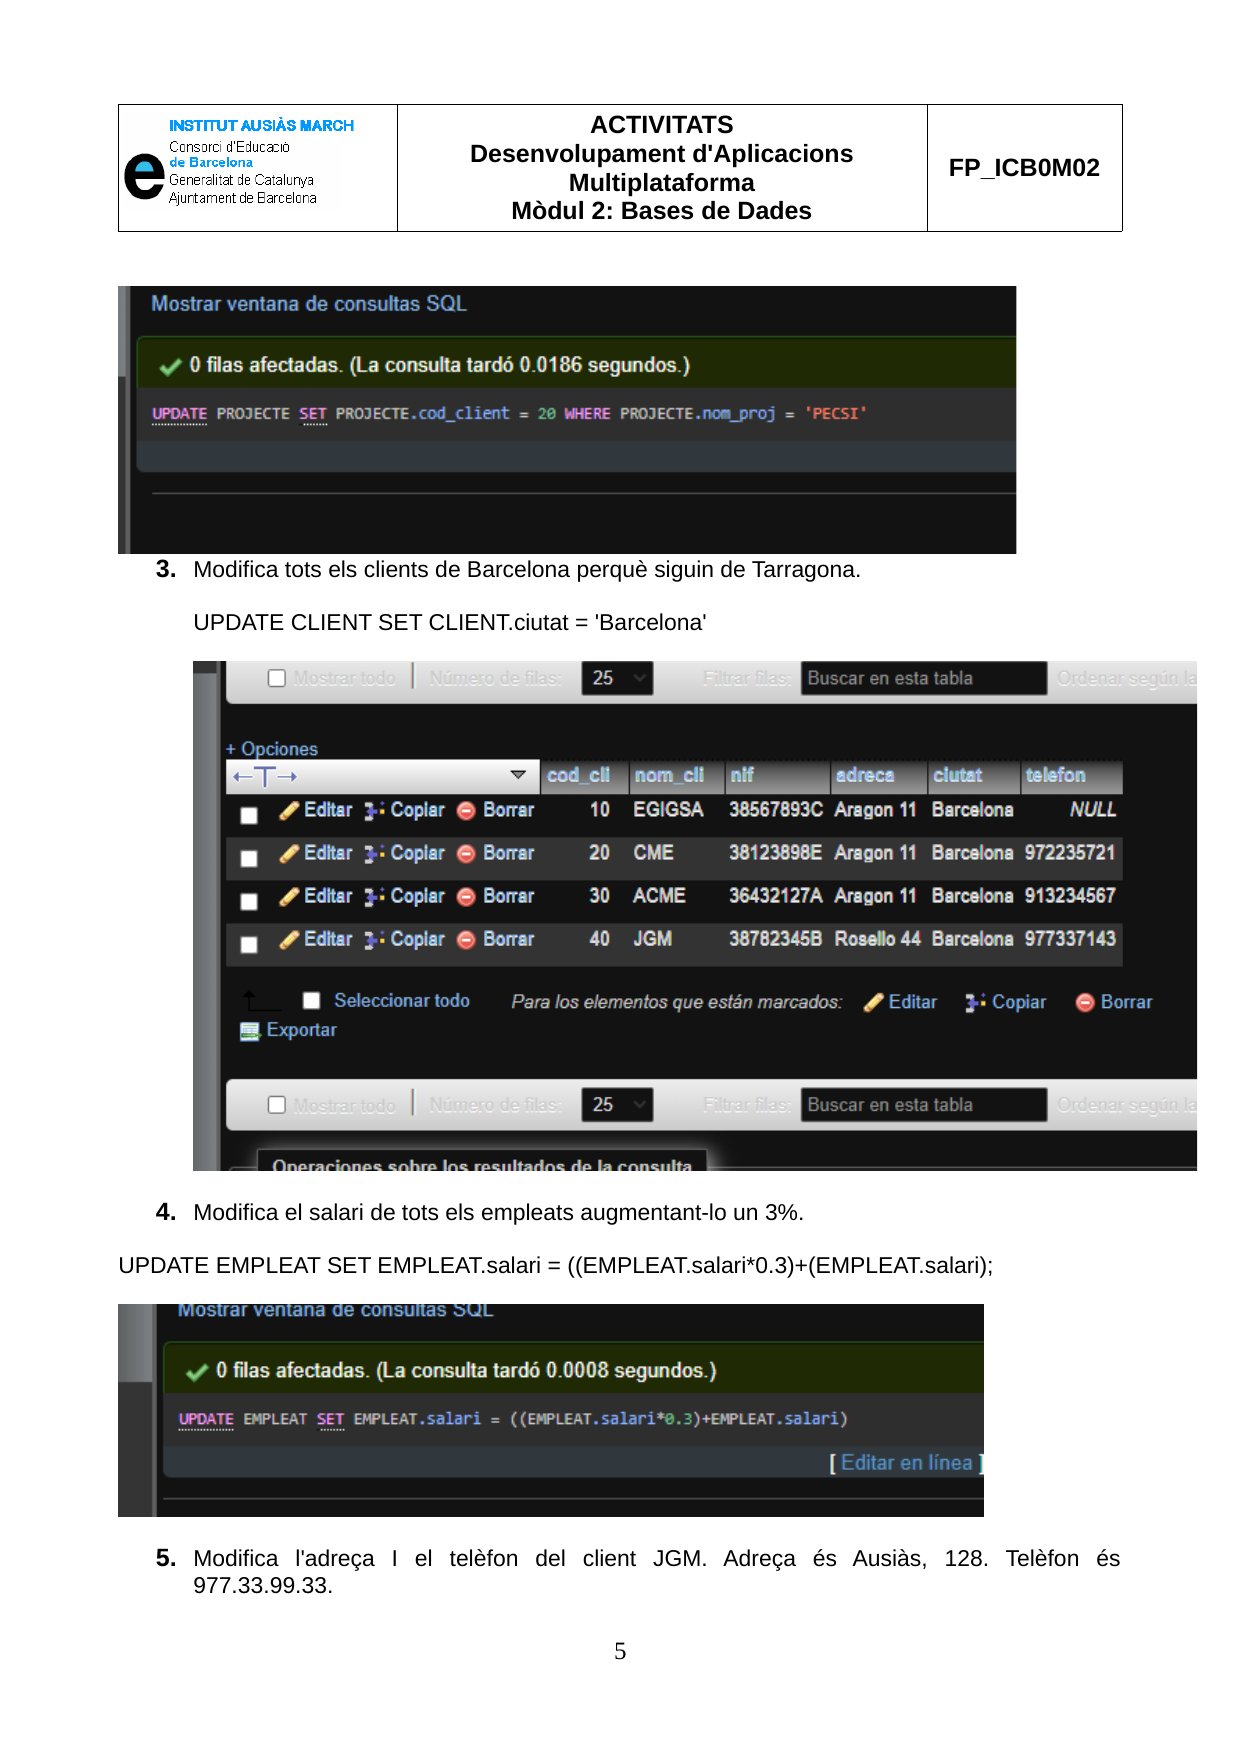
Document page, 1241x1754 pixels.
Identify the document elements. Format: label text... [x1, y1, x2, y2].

list Modifica el salari de tots els empleats augmentant-lo un 3%. [156, 1197, 1122, 1225]
list Modifica l'adreça I el telèfon del client JGM. Adreça és Ausiàs, 128. Telèfon és 977.33.99.33. [156, 1543, 1122, 1598]
list Modifica tots els clients de Barcelona perquè siguin de Tarragona. [156, 553, 1122, 582]
text UPDATE EMPLEAT SET EMPLEAT.salari = ((EMPLEAT.salari*0.3)+(EMPLEAT.salari); [118, 1252, 1122, 1278]
text UPDATE CLIENT SET CLIENT.ciutat = 'Barcelona' [193, 609, 1122, 635]
